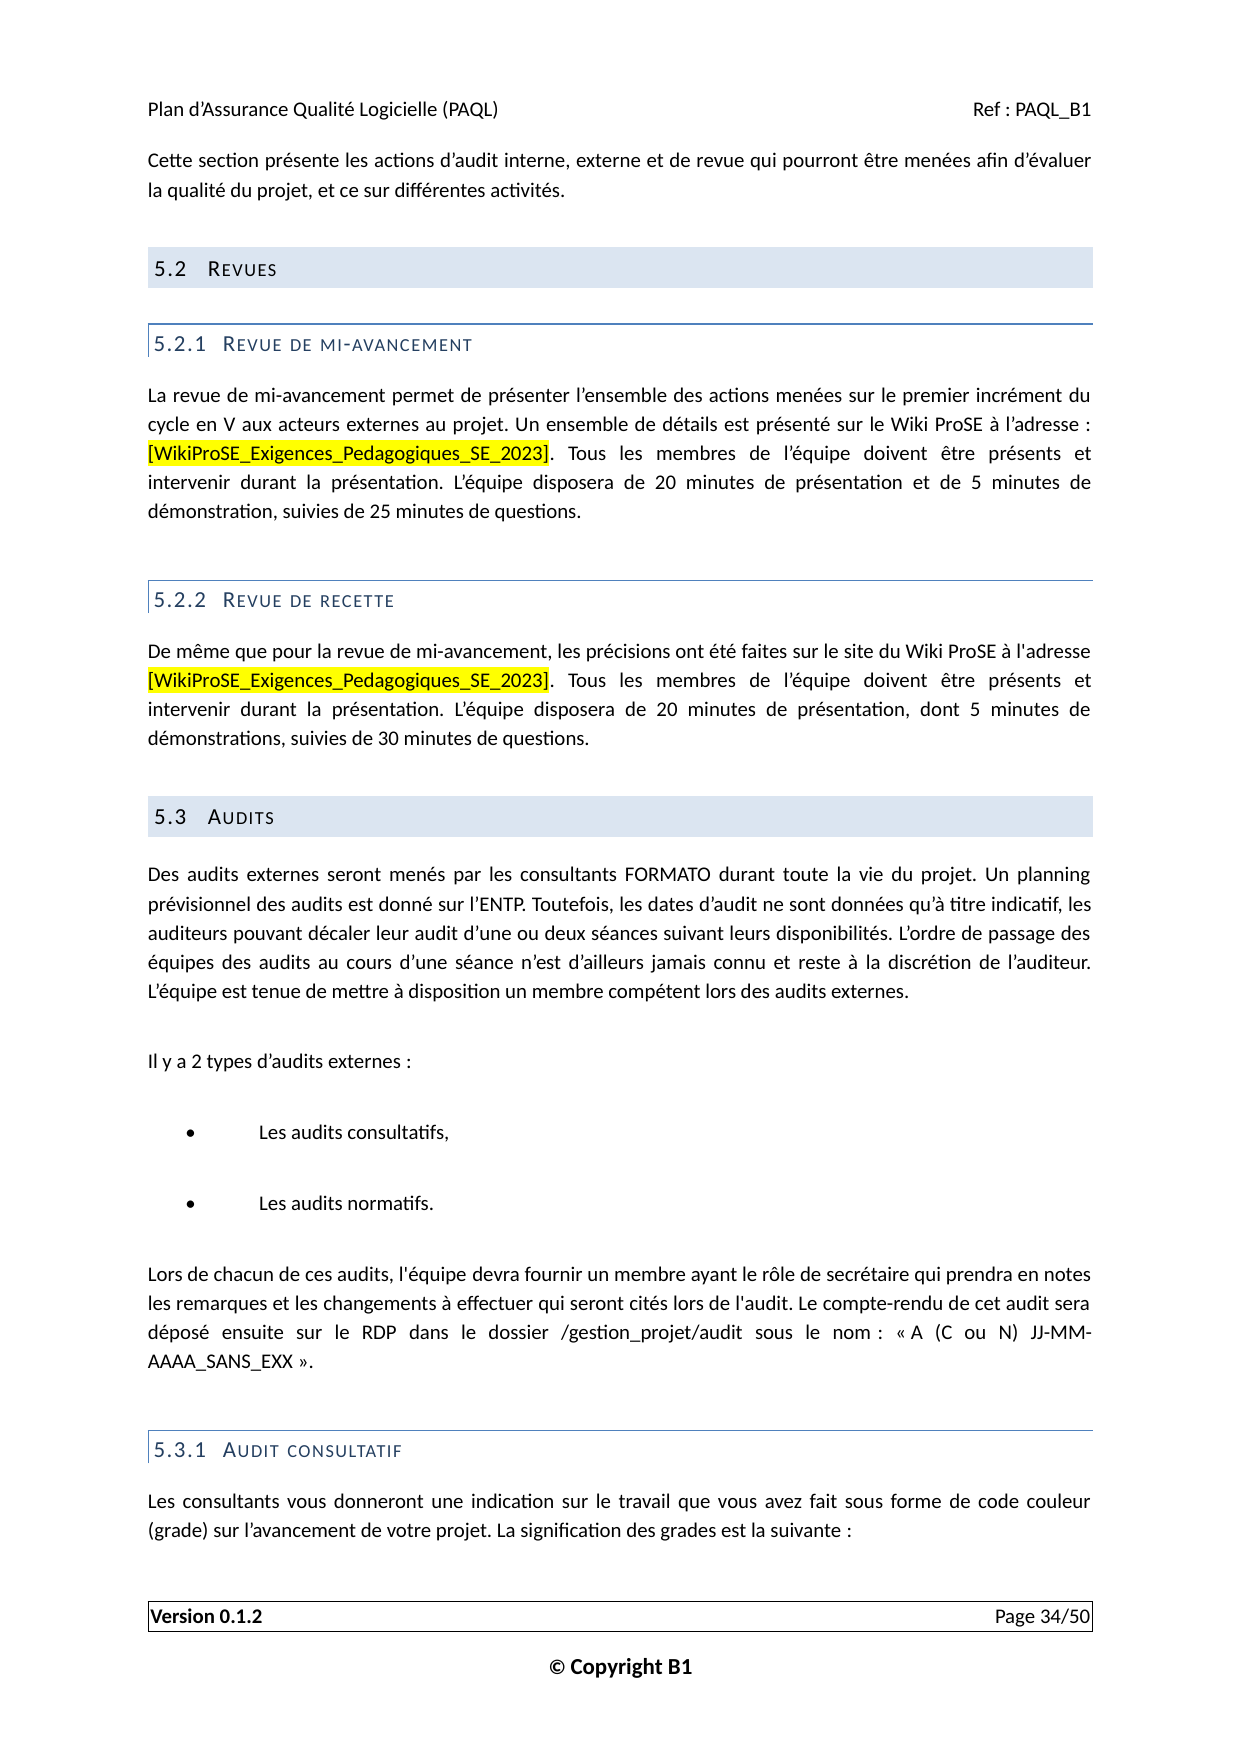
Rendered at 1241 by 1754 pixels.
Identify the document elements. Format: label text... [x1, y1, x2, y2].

text De même que pour la revue de mi-avancement, les précisions ont été faites sur le site du Wiki ProSE à l'adresse [WikiProSE_Exigences_Pedagogiques_SE_2023]. Tous les membres de l’équipe doivent être présents et intervenir durant la présentation. L’équipe disposera de 20 minutes de présentation, dont 5 minutes de démonstrations, suivies de 30 minutes de questions. [148, 638, 1093, 751]
text Des audits externes seront menés par les consultants FORMATO durant toute la vie du projet. Un planning prévisionnel des audits est donné sur l’ENTP. Toutefois, les dates d’audit ne sont données qu’à titre indicatif, les auditeurs pouvant décaler leur audit d’une ou deux séances suivant leurs disponibilités. L’ordre de passage des équipes des audits au cours d’une séance n’est d’ailleurs jamais connu et reste à la discrétion de l’auditeur. L’équipe est tenue de mettre à disposition un membre compétent lors des audits externes. [148, 862, 1093, 1004]
text Cette section présente les actions d’audit interne, externe et de revue qui pourront être menées afin d’évaluer la qualité du projet, et ce sur différentes activités. [148, 148, 1093, 202]
text Il y a 2 types d’audits externes : [148, 1049, 1093, 1074]
list Revue de recette [149, 581, 1093, 613]
list Lors de chacun de ces audits, l'équipe devra fournir un membre ayant le rôle de secrétaire qui prendra en notes les remarques et les changements à effectuer qui seront cités lors de l'audit. Le compte-rendu de cet audit sera déposé ensuite sur le RDP dans le dossier /gestion_projet/audit sous le nom : « A (C ou N) JJ-MM-AAAA_SANS_EXX ». [148, 1261, 1093, 1374]
list Revue de mi-avancement [149, 325, 1093, 357]
text Les consultants vous donneront une indication sur le travail que vous avez fait sous forme de code couleur (grade) sur l’avancement de votre projet. La signification des grades est la suivante : [148, 1488, 1093, 1543]
text La revue de mi-avancement permet de présenter l’ensemble des actions menées sur le premier incrément du cycle en V aux acteurs externes au projet. Un ensemble de détails est présenté sur le Wiki ProSE à l’adresse : [WikiProSE_Exigences_Pedagogiques_SE_2023]. Tous les membres de l’équipe doivent être présents et intervenir durant la présentation. L’équipe disposera de 20 minutes de présentation et de 5 minutes de démonstration, suivies de 25 minutes de questions. [148, 382, 1093, 524]
list Les audits normatifs. [185, 1190, 1093, 1216]
list Audits [154, 803, 1086, 831]
list Revues [154, 254, 1086, 282]
list Les audits consultatifs, [185, 1119, 1093, 1145]
list Audit consultatif [149, 1431, 1093, 1463]
